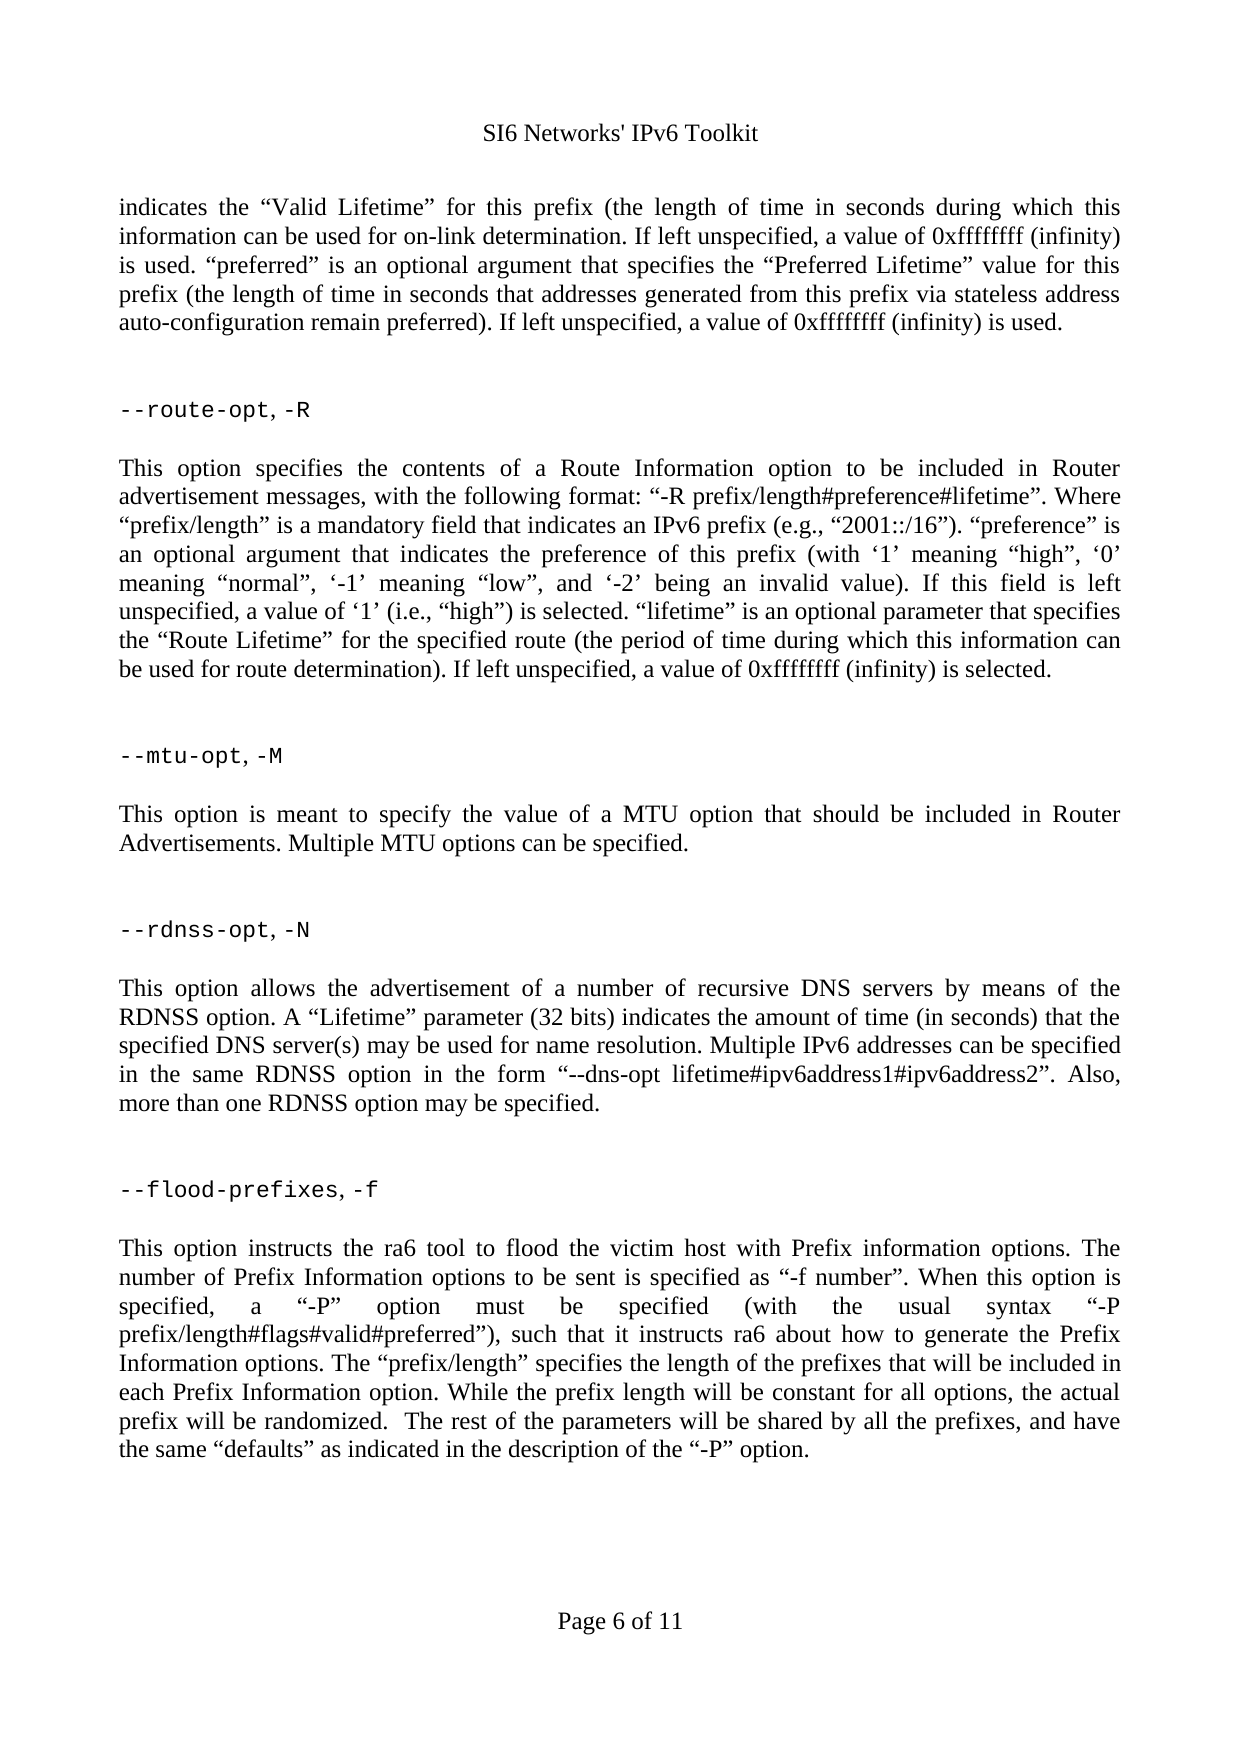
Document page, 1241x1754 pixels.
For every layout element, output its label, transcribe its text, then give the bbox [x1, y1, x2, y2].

text --route-opt, -R [118, 394, 1122, 424]
text --mtu-opt, -M [118, 740, 1122, 770]
text This option instructs the ra6 tool to flood the victim host with Prefix information options. The number of Prefix Information options to be sent is specified as “-f number”. When this option is specified, a “-P” option must be specified (with the usual syntax “-P prefix/length#flags#valid#preferred”), such that it instructs ra6 about how to generate the Prefix Information options. The “prefix/length” specifies the length of the prefixes that will be included in each Prefix Information option. While the prefix length will be constant for all options, the actual prefix will be randomized. The rest of the parameters will be shared by all the prefixes, and have the same “defaults” as indicated in the description of the “-P” option. [118, 1233, 1122, 1463]
text This option specifies the contents of a Route Information option to be included in Router advertisement messages, with the following format: “-R prefix/length#preference#lifetime”. Where “prefix/length” is a mandatory field that indicates an IPv6 prefix (e.g., “2001::/16”). “preference” is an optional argument that indicates the preference of this prefix (with ‘1’ meaning “high”, ‘0’ meaning “normal”, ‘-1’ meaning “low”, and ‘-2’ being an invalid value). If this field is left unspecified, a value of ‘1’ (i.e., “high”) is selected. “lifetime” is an optional parameter that specifies the “Route Lifetime” for the specified route (the period of time during which this information can be used for route determination). If left unspecified, a value of 0xffffffff (infinity) is selected. [118, 453, 1122, 683]
text This option allows the advertisement of a number of recursive DNS servers by means of the RDNSS option. A “Lifetime” parameter (32 bits) indicates the amount of time (in seconds) that the specified DNS server(s) may be used for name resolution. Multiple IPv6 addresses can be specified in the same RDNSS option in the form “--dns-opt lifetime#ipv6address1#ipv6address2”. Also, more than one RDNSS option may be specified. [118, 973, 1122, 1117]
text indicates the “Valid Lifetime” for this prefix (the length of time in seconds during which this information can be used for on-link determination. If left unspecified, a value of 0xffffffff (infinity) is used. “preferred” is an optional argument that specifies the “Preferred Lifetime” value for this prefix (the length of time in seconds that addresses generated from this prefix via stateless address auto-configuration remain preferred). If left unspecified, a value of 0xffffffff (infinity) is used. [118, 192, 1122, 336]
text This option is meant to specify the value of a MTU option that should be included in Router Advertisements. Multiple MTU options can be specified. [118, 799, 1122, 857]
text --flood-prefixes, -f [118, 1174, 1122, 1204]
text --rdnss-opt, -N [118, 914, 1122, 944]
